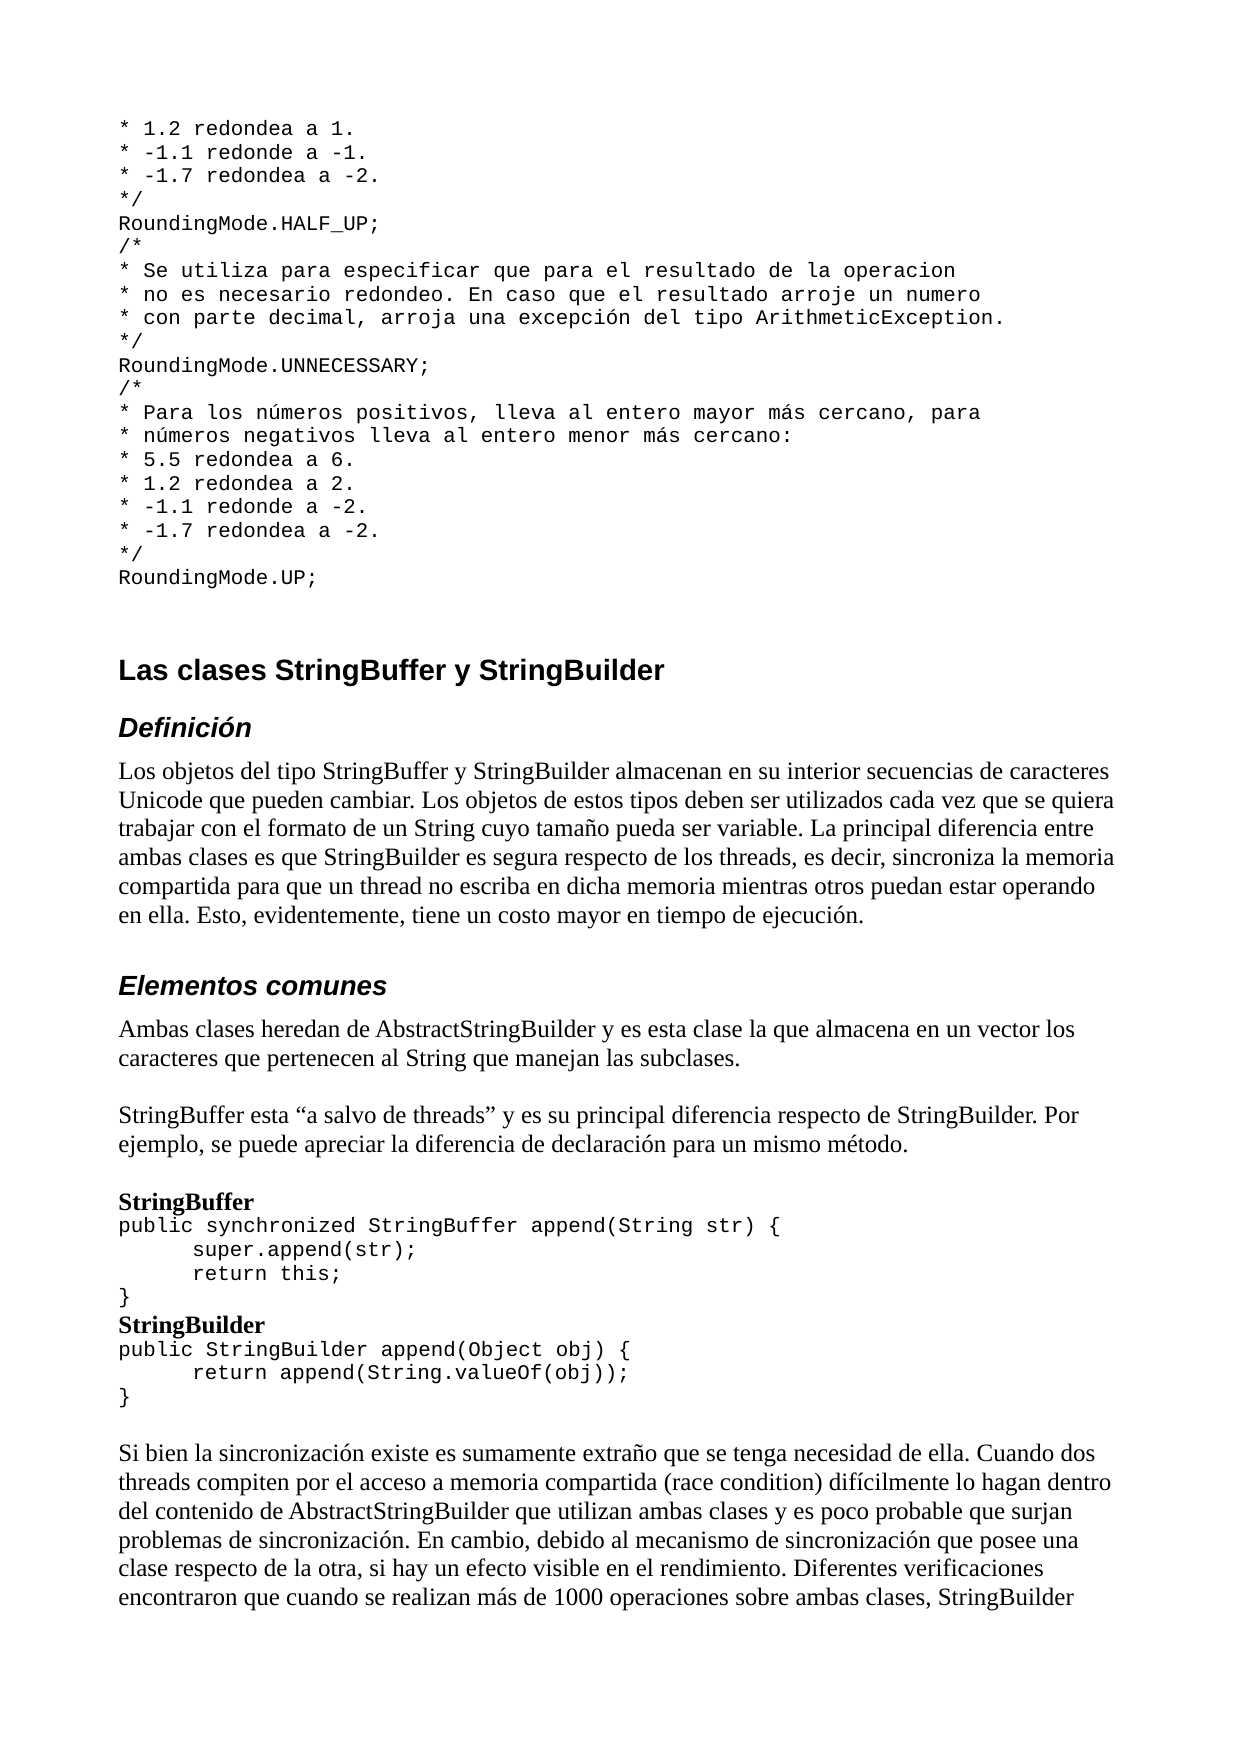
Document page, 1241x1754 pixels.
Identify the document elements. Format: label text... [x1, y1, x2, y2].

text * 1.2 redondea a 1. [118, 118, 1122, 142]
text RoundingMode.HALF_UP; [118, 213, 1122, 236]
text RoundingMode.UP; [118, 567, 1122, 591]
text * -1.1 redonde a -1. [118, 142, 1122, 165]
subtitle Definición [118, 712, 1122, 743]
text Si bien la sincronización existe es sumamente extraño que se tenga necesidad de ella. Cuando dos [118, 1438, 1122, 1467]
text */ [118, 544, 1122, 567]
text */ [118, 189, 1122, 213]
text } [118, 1286, 1122, 1310]
subtitle Elementos comunes [118, 970, 1122, 1002]
text Unicode que pueden cambiar. Los objetos de estos tipos deben ser utilizados cada vez que se quiera trabajar con el formato de un String cuyo tamaño pueda ser variable. La principal diferencia entre ambas clases es que StringBuilder es segura respecto de los threads, es decir, sincroniza la memoria compartida para que un thread no escriba en dicha memoria mientras otros puedan estar operando en ella. Esto, evidentemente, tiene un costo mayor en tiempo de ejecución. [118, 785, 1122, 928]
text public StringBuilder append(Object obj) { [118, 1339, 1122, 1362]
subtitle Las clases StringBuffer y StringBuilder [118, 653, 1122, 687]
text * no es necesario redondeo. En caso que el resultado arroje un numero [118, 284, 1122, 307]
text * 5.5 redondea a 6. [118, 449, 1122, 473]
text caracteres que pertenecen al String que manejan las subclases. [118, 1043, 1122, 1072]
text StringBuffer esta “a salvo de threads” y es su principal diferencia respecto de StringBuilder. Por [118, 1100, 1122, 1129]
text /* [118, 378, 1122, 402]
text /* [118, 236, 1122, 260]
text threads compiten por el acceso a memoria compartida (race condition) difícilmente lo hagan dentro del contenido de AbstractStringBuilder que utilizan ambas clases y es poco probable que surjan problemas de sincronización. En cambio, debido al mecanismo de sincronización que posee una clase respecto de la otra, si hay un efecto visible en el rendimiento. Diferentes verificaciones encontraron que cuando se realizan más de 1000 operaciones sobre ambas clases, StringBuilder [118, 1467, 1122, 1611]
text Ambas clases heredan de AbstractStringBuilder y es esta clase la que almacena en un vector los [118, 1014, 1122, 1043]
text * con parte decimal, arroja una excepción del tipo ArithmeticException. [118, 307, 1122, 331]
text * 1.2 redondea a 2. [118, 473, 1122, 496]
text super.append(str); [118, 1239, 1122, 1263]
text } [118, 1386, 1122, 1410]
text * -1.7 redondea a -2. [118, 165, 1122, 189]
text * Se utiliza para especificar que para el resultado de la operacion [118, 260, 1122, 284]
text */ [118, 331, 1122, 354]
text * números negativos lleva al entero menor más cercano: [118, 426, 1122, 449]
text RoundingMode.UNNECESSARY; [118, 354, 1122, 378]
text Los objetos del tipo StringBuffer y StringBuilder almacenan en su interior secuencias de caracteres [118, 756, 1122, 785]
text public synchronized StringBuffer append(String str) { [118, 1215, 1122, 1239]
text return append(String.valueOf(obj)); [118, 1362, 1122, 1386]
text ejemplo, se puede apreciar la diferencia de declaración para un mismo método. [118, 1129, 1122, 1158]
text StringBuffer [118, 1187, 1122, 1215]
text * Para los números positivos, lleva al entero mayor más cercano, para [118, 402, 1122, 426]
text * -1.1 redonde a -2. [118, 496, 1122, 520]
text return this; [118, 1263, 1122, 1286]
text StringBuilder [118, 1310, 1122, 1339]
text * -1.7 redondea a -2. [118, 520, 1122, 544]
